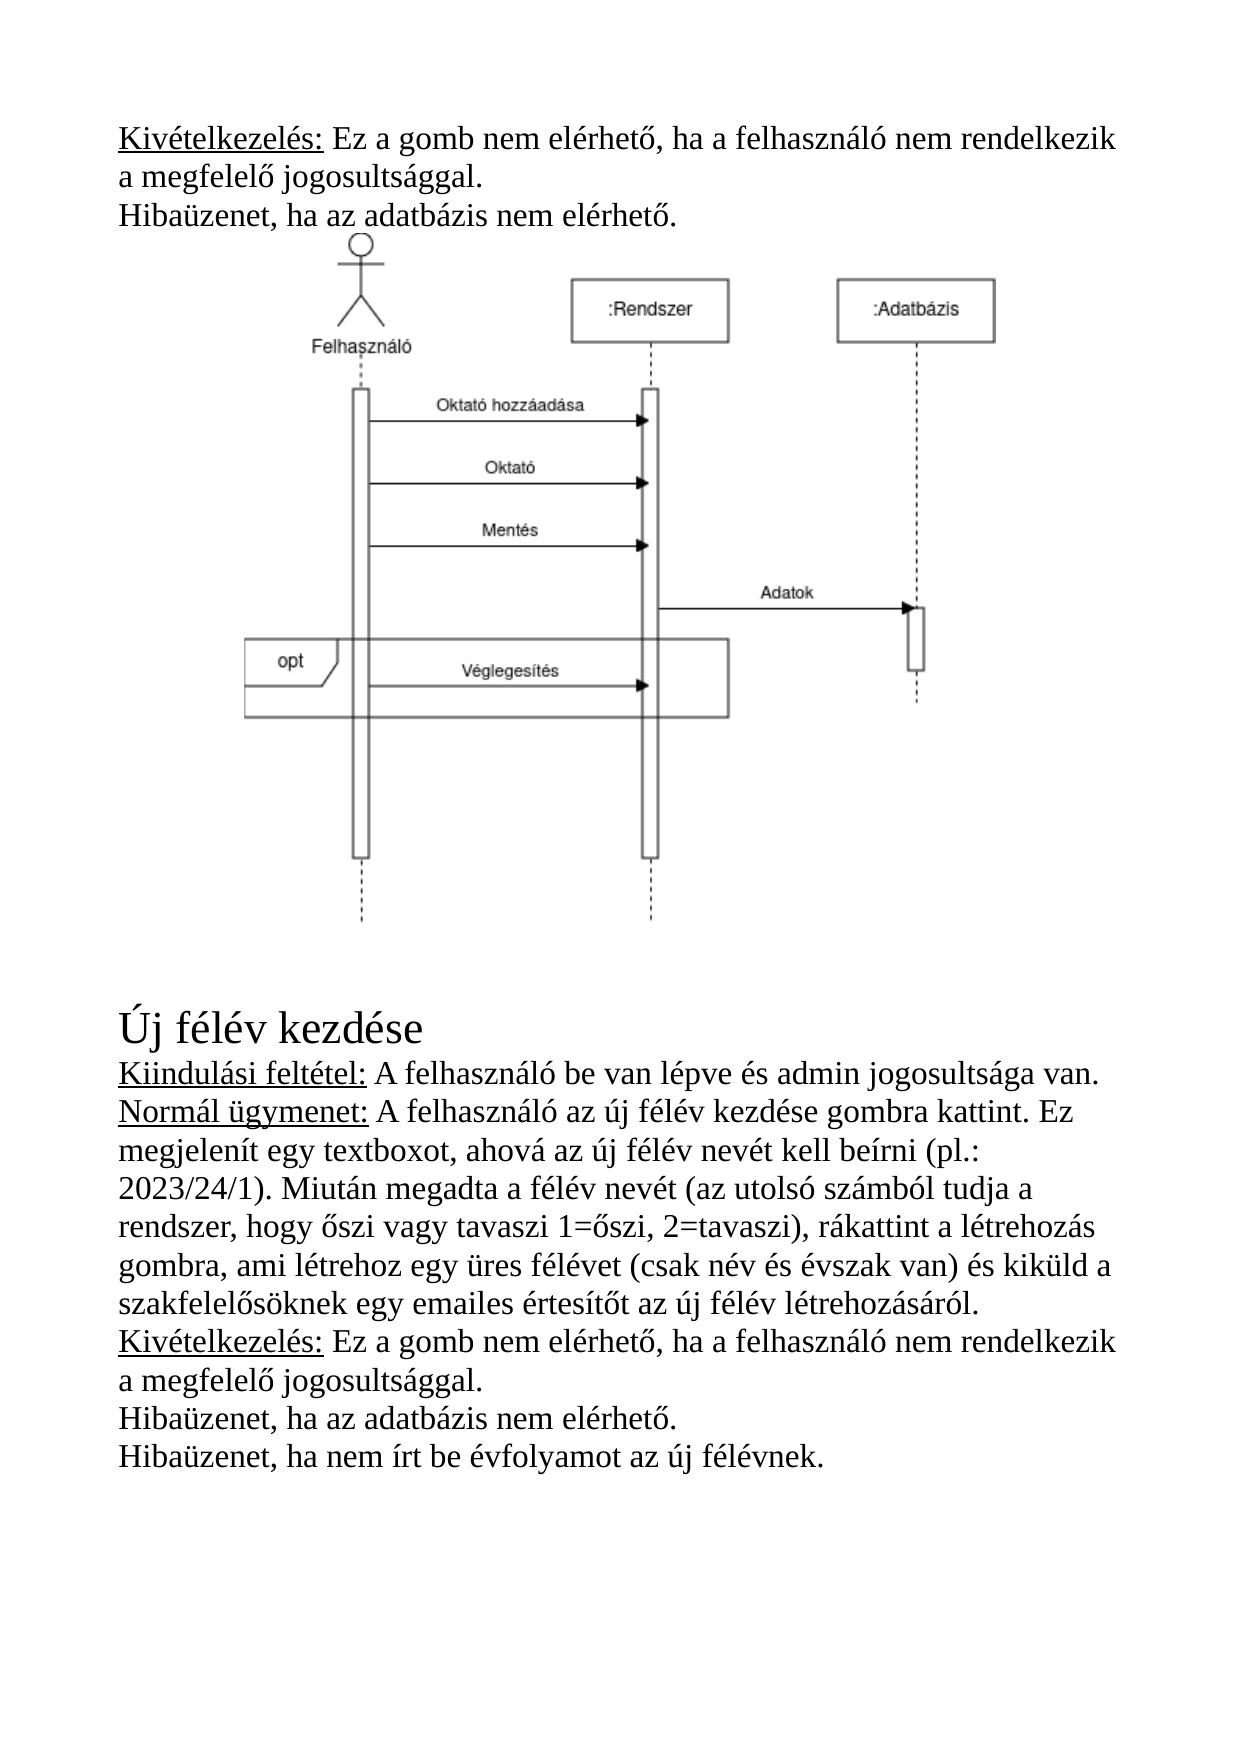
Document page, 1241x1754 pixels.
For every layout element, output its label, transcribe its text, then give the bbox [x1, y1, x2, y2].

text Új félév kezdése [118, 1000, 1122, 1053]
text Hibaüzenet, ha az adatbázis nem elérhető. [118, 1398, 1122, 1436]
picture [244, 233, 996, 924]
text Hibaüzenet, ha az adatbázis nem elérhető. [118, 195, 1122, 233]
text Normál ügymenet: A felhasználó az új félév kezdése gombra kattint. Ez megjelenít egy textboxot, ahová az új félév nevét kell beírni (pl.: 2023/24/1). Miután megadta a félév nevét (az utolsó számból tudja a rendszer, hogy őszi vagy tavaszi 1=őszi, 2=tavaszi), rákattint a létrehozás gombra, ami létrehoz egy üres félévet (csak név és évszak van) és kiküld a szakfelelősöknek egy emailes értesítőt az új félév létrehozásáról. [118, 1091, 1122, 1321]
text Kiindulási feltétel: A felhasználó be van lépve és admin jogosultsága van. [118, 1053, 1122, 1091]
text Kivételkezelés: Ez a gomb nem elérhető, ha a felhasználó nem rendelkezik a megfelelő jogosultsággal. [118, 1321, 1122, 1398]
text Hibaüzenet, ha nem írt be évfolyamot az új félévnek. [118, 1436, 1122, 1475]
text Kivételkezelés: Ez a gomb nem elérhető, ha a felhasználó nem rendelkezik a megfelelő jogosultsággal. [118, 118, 1122, 195]
